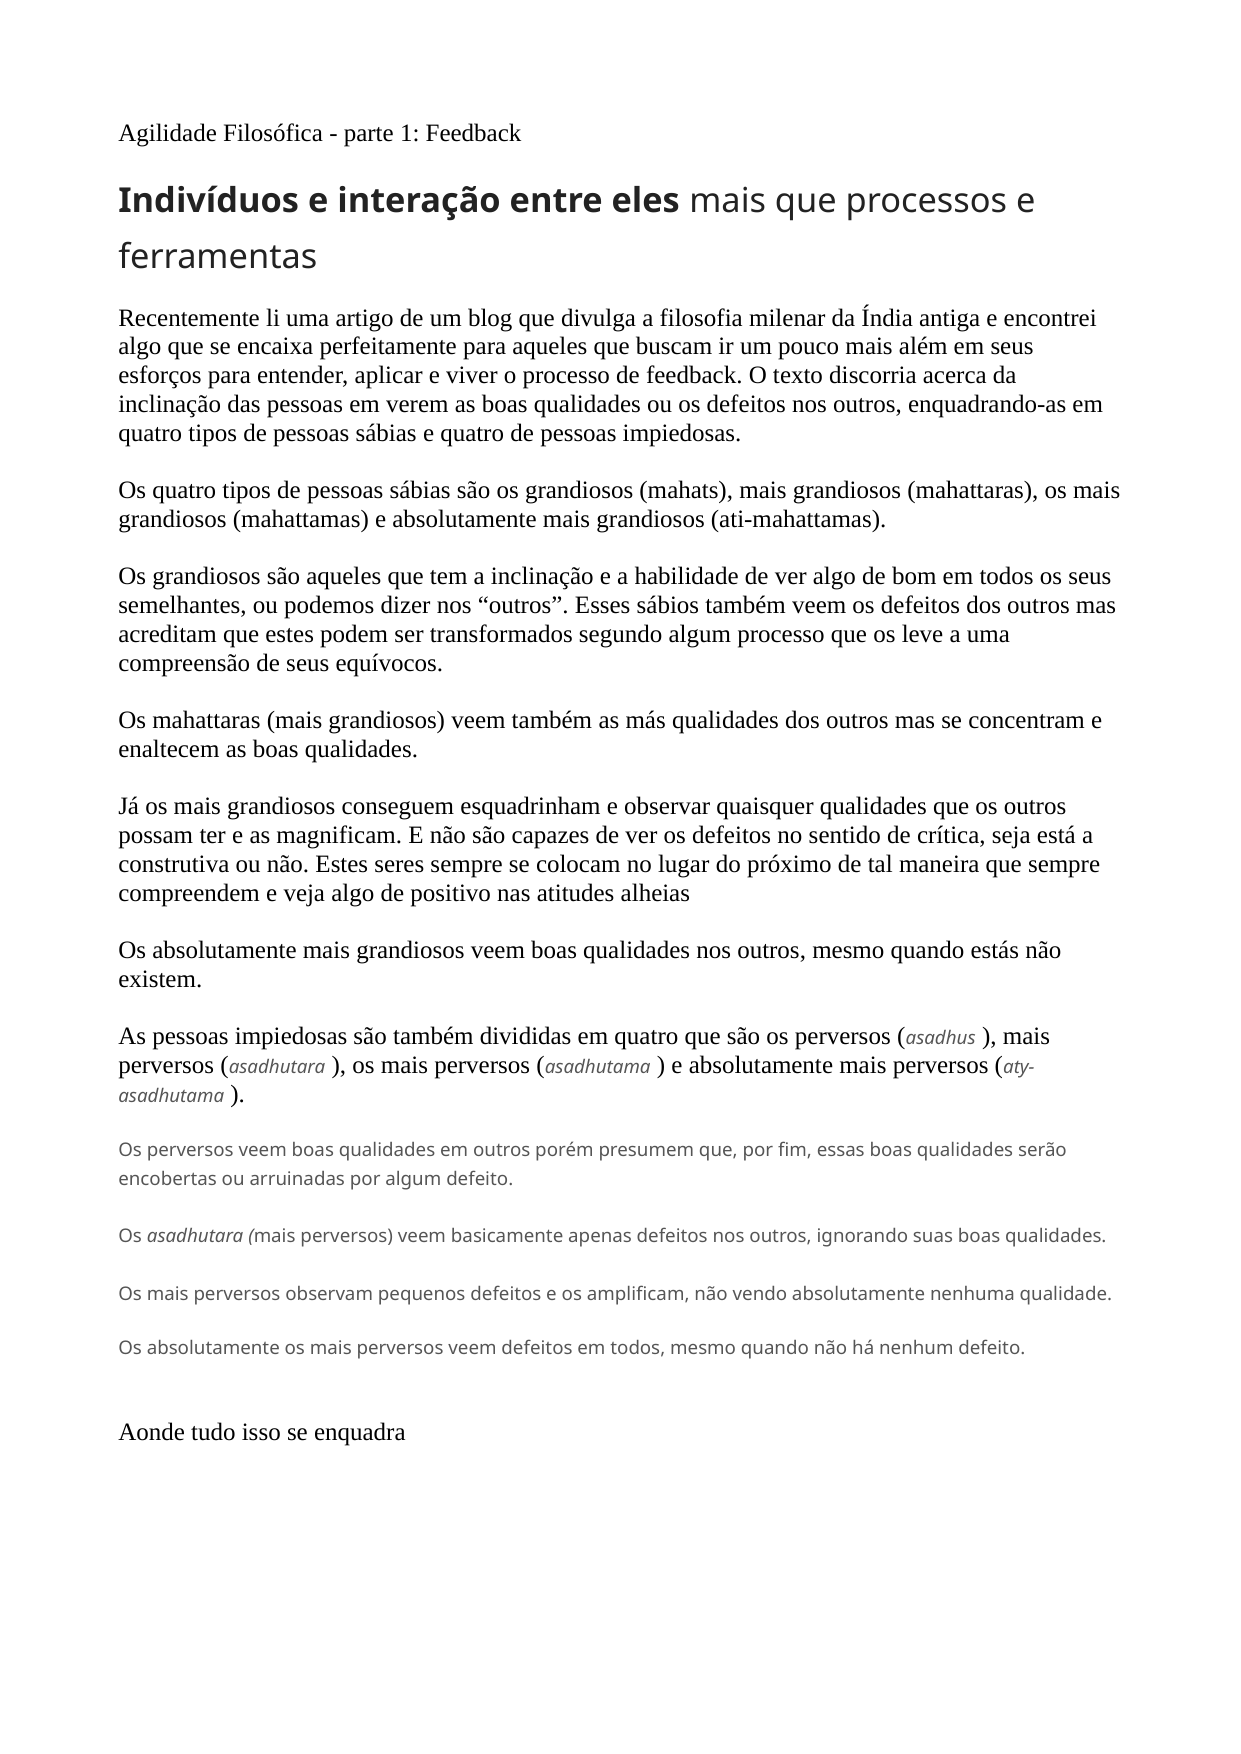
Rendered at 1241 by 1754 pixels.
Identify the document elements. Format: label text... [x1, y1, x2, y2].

text Os quatro tipos de pessoas sábias são os grandiosos (mahats), mais grandiosos (mahattaras), os mais grandiosos (mahattamas) e absolutamente mais grandiosos (ati-mahattamas). [118, 475, 1122, 533]
text Os perversos veem boas qualidades em outros porém presumem que, por fim, essas boas qualidades serão encobertas ou arruinadas por algum defeito. [118, 1136, 1122, 1191]
text As pessoas impiedosas são também divididas em quatro que são os perversos (asadhus ), mais perversos (asadhutara ), os mais perversos (asadhutama ) e absolutamente mais perversos (aty-asadhutama ). [118, 1021, 1122, 1108]
text Recentemente li uma artigo de um blog que divulga a filosofia milenar da Índia antiga e encontrei algo que se encaixa perfeitamente para aqueles que buscam ir um pouco mais além em seus esforços para entender, aplicar e viver o processo de feedback. O texto discorria acerca da inclinação das pessoas em verem as boas qualidades ou os defeitos nos outros, enquadrando-as em quatro tipos de pessoas sábias e quatro de pessoas impiedosas. [118, 303, 1122, 446]
text Aonde tudo isso se enquadra [118, 1417, 1122, 1446]
text Os grandiosos são aqueles que tem a inclinação e a habilidade de ver algo de bom em todos os seus semelhantes, ou podemos dizer nos “outros”. Esses sábios também veem os defeitos dos outros mas acreditam que estes podem ser transformados segundo algum processo que os leve a uma compreensão de seus equívocos. [118, 561, 1122, 676]
text Agilidade Filosófica - parte 1: Feedback [118, 118, 1122, 147]
text Os absolutamente mais grandiosos veem boas qualidades nos outros, mesmo quando estás não existem. [118, 935, 1122, 993]
text Os absolutamente os mais perversos veem defeitos em todos, mesmo quando não há nenhum defeito. [118, 1334, 1122, 1360]
text Os mais perversos observam pequenos defeitos e os amplificam, não vendo absolutamente nenhuma qualidade. [118, 1277, 1122, 1306]
text Já os mais grandiosos conseguem esquadrinham e observar quaisquer qualidades que os outros possam ter e as magnificam. E não são capazes de ver os defeitos no sentido de crítica, seja está a construtiva ou não. Estes seres sempre se colocam no lugar do próximo de tal maneira que sempre compreendem e veja algo de positivo nas atitudes alheias [118, 791, 1122, 906]
text Indivíduos e interação entre eles mais que processos e ferramentas [118, 176, 1122, 279]
text Os asadhutara (mais perversos) veem basicamente apenas defeitos nos outros, ignorando suas boas qualidades. [118, 1219, 1122, 1248]
text Os mahattaras (mais grandiosos) veem também as más qualidades dos outros mas se concentram e enaltecem as boas qualidades. [118, 705, 1122, 763]
